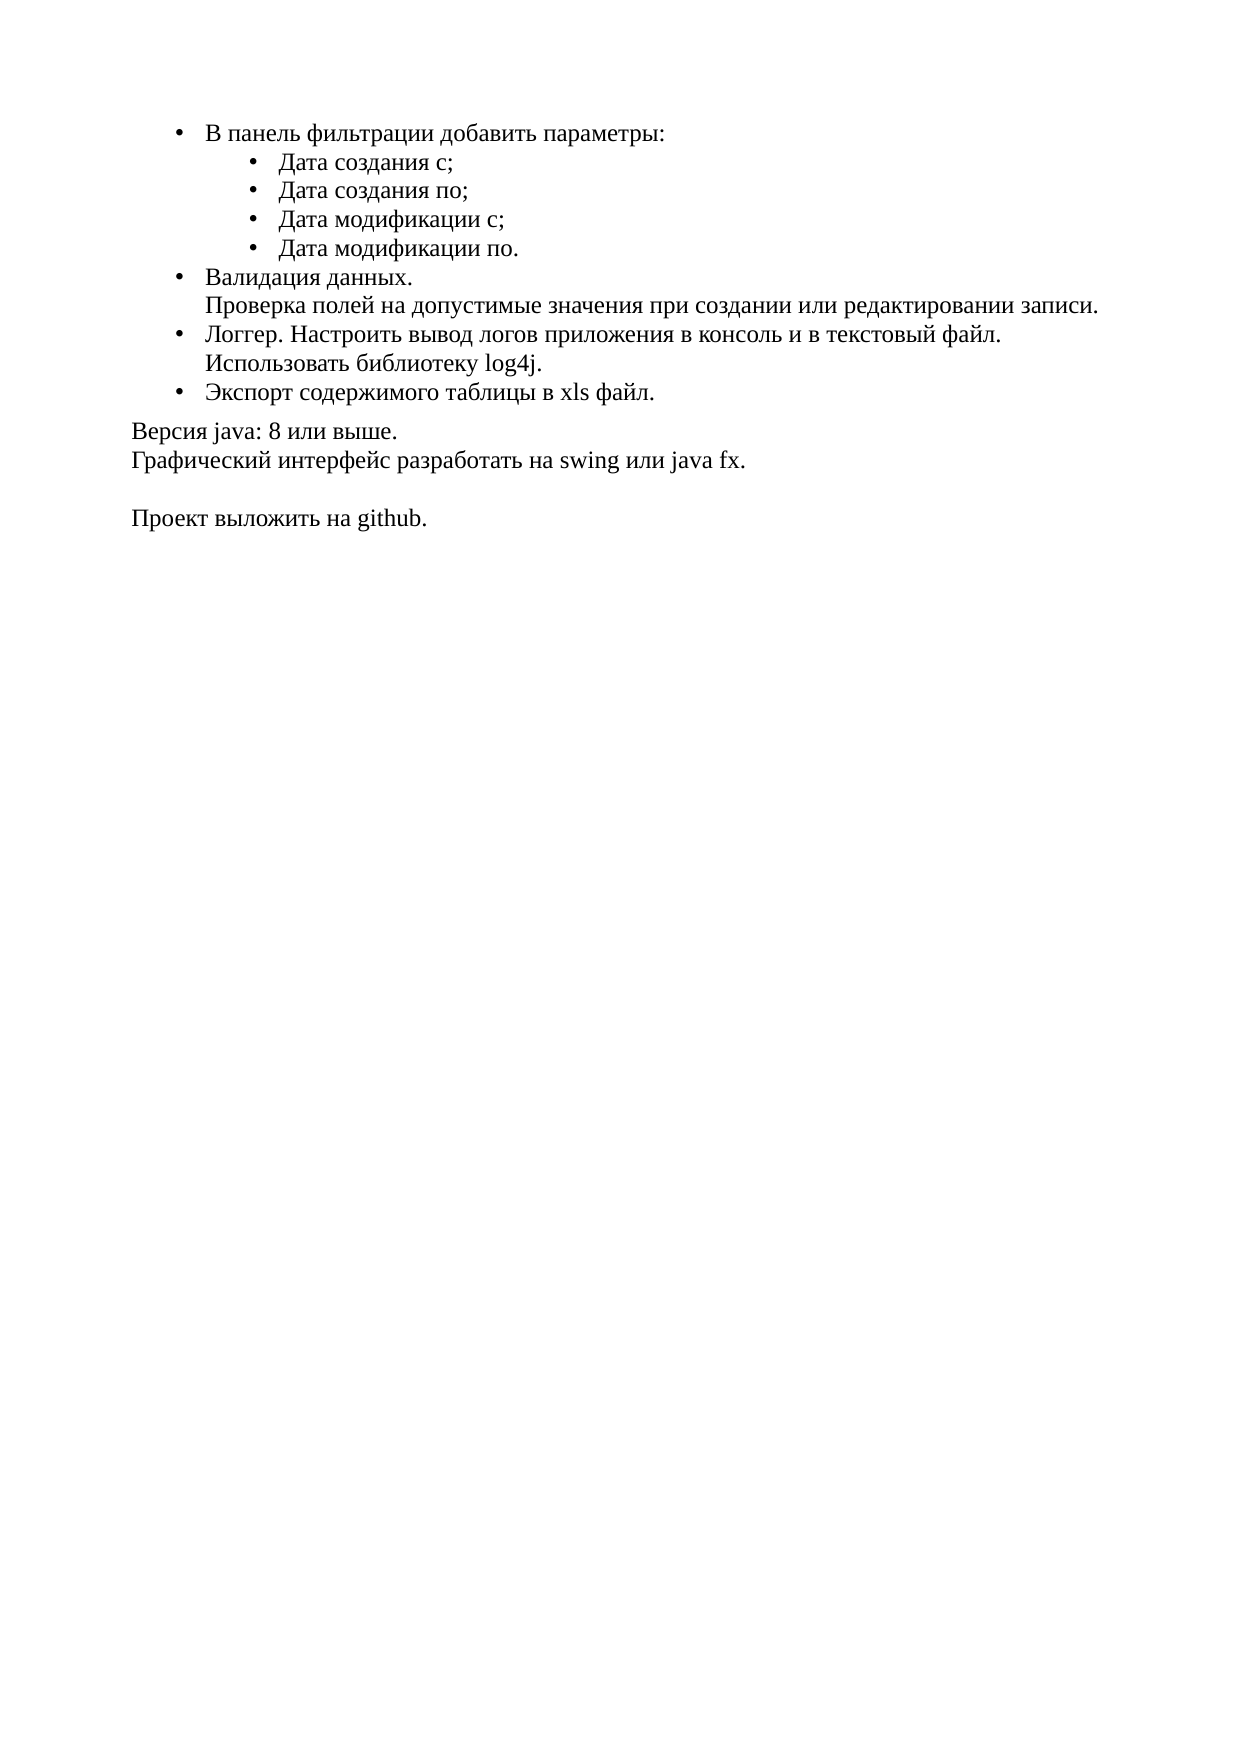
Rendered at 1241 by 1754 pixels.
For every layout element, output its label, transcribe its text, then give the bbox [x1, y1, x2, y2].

table_cell [118, 406, 131, 416]
table_header В панель фильтрации добавить параметры: Дата создания с; Дата создания по; Дата модификации с; Дата модификации по. Валидация данных. Проверка полей на допустимые значения при создании или редактировании записи. Логгер. Настроить вывод логов приложения в консоль и в текстовый файл. Использовать библиотеку log4j. Экспорт содержимого таблицы в xls файл. [131, 118, 1122, 406]
table_header [118, 118, 131, 406]
table_header Версия java: 8 или выше. Графический интерфейс разработать на swing или java fx. Проект выложить на github. [131, 416, 762, 532]
table_header [118, 416, 131, 532]
table_cell [131, 406, 1122, 416]
